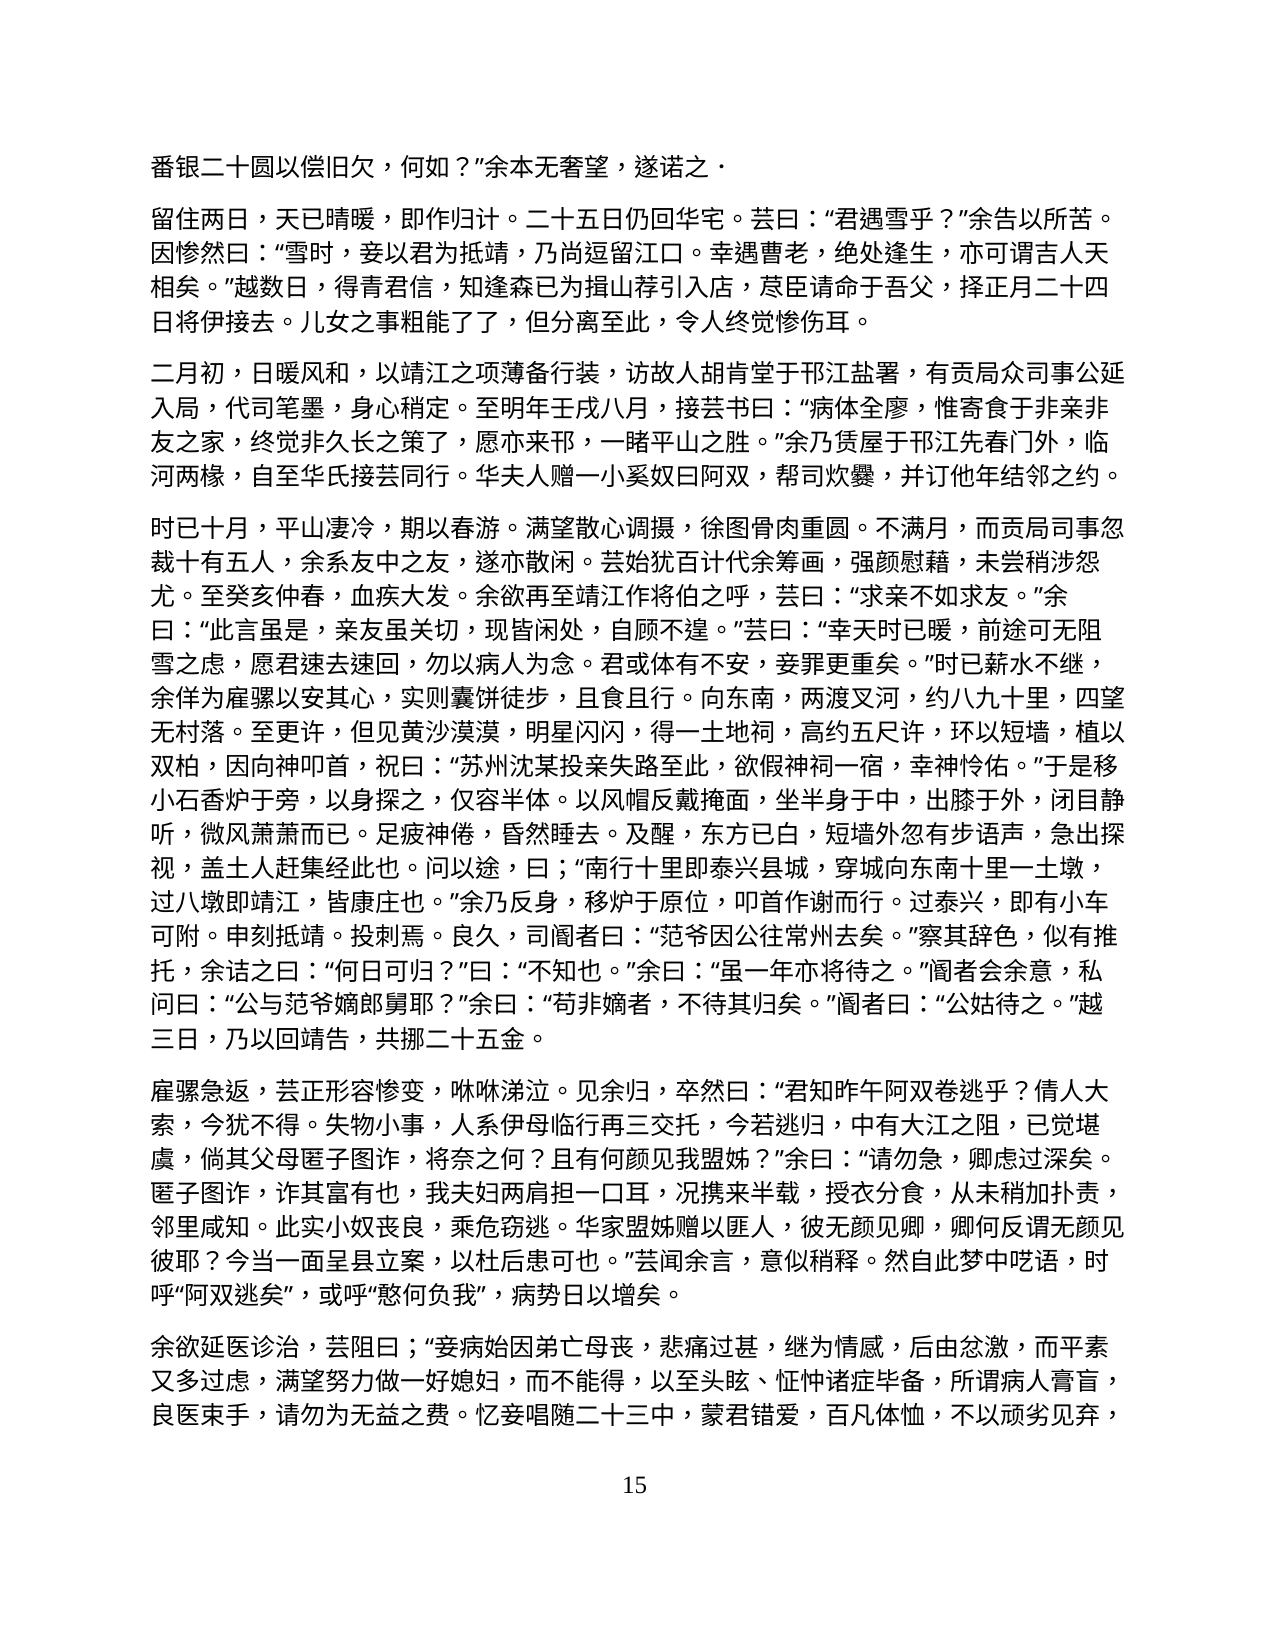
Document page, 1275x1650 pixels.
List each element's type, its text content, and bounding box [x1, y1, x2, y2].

text 二月初，日暖风和，以靖江之项薄备行装，访故人胡肯堂于邗江盐署，有贡局众司事公延入局，代司笔墨，身心稍定。至明年壬戌八月，接芸书曰：“病体全廖，惟寄食于非亲非友之家，终觉非久长之策了，愿亦来邗，一睹平山之胜。”余乃赁屋于邗江先春门外，临河两椽，自至华氏接芸同行。华夫人赠一小奚奴曰阿双，帮司炊爨，并订他年结邻之约。 [150, 356, 1125, 492]
text 雇骡急返，芸正形容惨变，咻咻涕泣。见余归，卒然曰：“君知昨午阿双卷逃乎？倩人大索，今犹不得。失物小事，人系伊母临行再三交托，今若逃归，中有大江之阻，已觉堪虞，倘其父母匿子图诈，将奈之何？且有何颜见我盟姊？”余曰：“请勿急，卿虑过深矣。匿子图诈，诈其富有也，我夫妇两肩担一口耳，况携来半载，授衣分食，从未稍加扑责，邻里咸知。此实小奴丧良，乘危窃逃。华家盟姊赠以匪人，彼无颜见卿，卿何反谓无颜见彼耶？今当一面呈县立案，以杜后患可也。”芸闻余言，意似稍释。然自此梦中呓语，时呼“阿双逃矣”，或呼“憨何负我”，病势日以增矣。 [150, 1073, 1125, 1312]
text 番银二十圆以偿旧欠，何如？”余本无奢望，遂诺之． [150, 150, 1125, 184]
text 余欲延医诊治，芸阻曰；“妾病始因弟亡母丧，悲痛过甚，继为情感，后由忿激，而平素又多过虑，满望努力做一好媳妇，而不能得，以至头眩、怔忡诸症毕备，所谓病人膏盲，良医束手，请勿为无益之费。忆妾唱随二十三中，蒙君错爱，百凡体恤，不以顽劣见弃， [150, 1329, 1125, 1432]
text 留住两日，天已晴暖，即作归计。二十五日仍回华宅。芸曰：“君遇雪乎？”余告以所苦。因惨然曰：“雪时，妾以君为抵靖，乃尚逗留江口。幸遇曹老，绝处逢生，亦可谓吉人天相矣。”越数日，得青君信，知逢森已为揖山荐引入店，荩臣请命于吾父，择正月二十四日将伊接去。儿女之事粗能了了，但分离至此，令人终觉惨伤耳。 [150, 202, 1125, 338]
text 时已十月，平山凄冷，期以春游。满望散心调摄，徐图骨肉重圆。不满月，而贡局司事忽裁十有五人，余系友中之友，遂亦散闲。芸始犹百计代余筹画，强颜慰藉，未尝稍涉怨尤。至癸亥仲春，血疾大发。余欲再至靖江作将伯之呼，芸曰：“求亲不如求友。”余曰：“此言虽是，亲友虽关切，现皆闲处，自顾不遑。”芸曰：“幸天时已暖，前途可无阻雪之虑，愿君速去速回，勿以病人为念。君或体有不安，妾罪更重矣。”时已薪水不继，余佯为雇骡以安其心，实则囊饼徒步，且食且行。向东南，两渡叉河，约八九十里，四望无村落。至更许，但见黄沙漠漠，明星闪闪，得一土地祠，高约五尺许，环以短墙，植以双柏，因向神叩首，祝曰：“苏州沈某投亲失路至此，欲假神祠一宿，幸神怜佑。”于是移小石香炉于旁，以身探之，仅容半体。以风帽反戴掩面，坐半身于中，出膝于外，闭目静听，微风萧萧而已。足疲神倦，昏然睡去。及醒，东方已白，短墙外忽有步语声，急出探视，盖土人赶集经此也。问以途，曰；“南行十里即泰兴县城，穿城向东南十里一土墩，过八墩即靖江，皆康庄也。”余乃反身，移炉于原位，叩首作谢而行。过泰兴，即有小车可附。申刻抵靖。投刺焉。良久，司阍者曰：“范爷因公往常州去矣。”察其辞色，似有推托，余诘之曰：“何日可归？”曰：“不知也。”余曰：“虽一年亦将待之。”阍者会余意，私问曰：“公与范爷嫡郎舅耶？”余曰：“苟非嫡者，不待其归矣。”阍者曰：“公姑待之。”越三日，乃以回靖告，共挪二十五金。 [150, 510, 1125, 1055]
